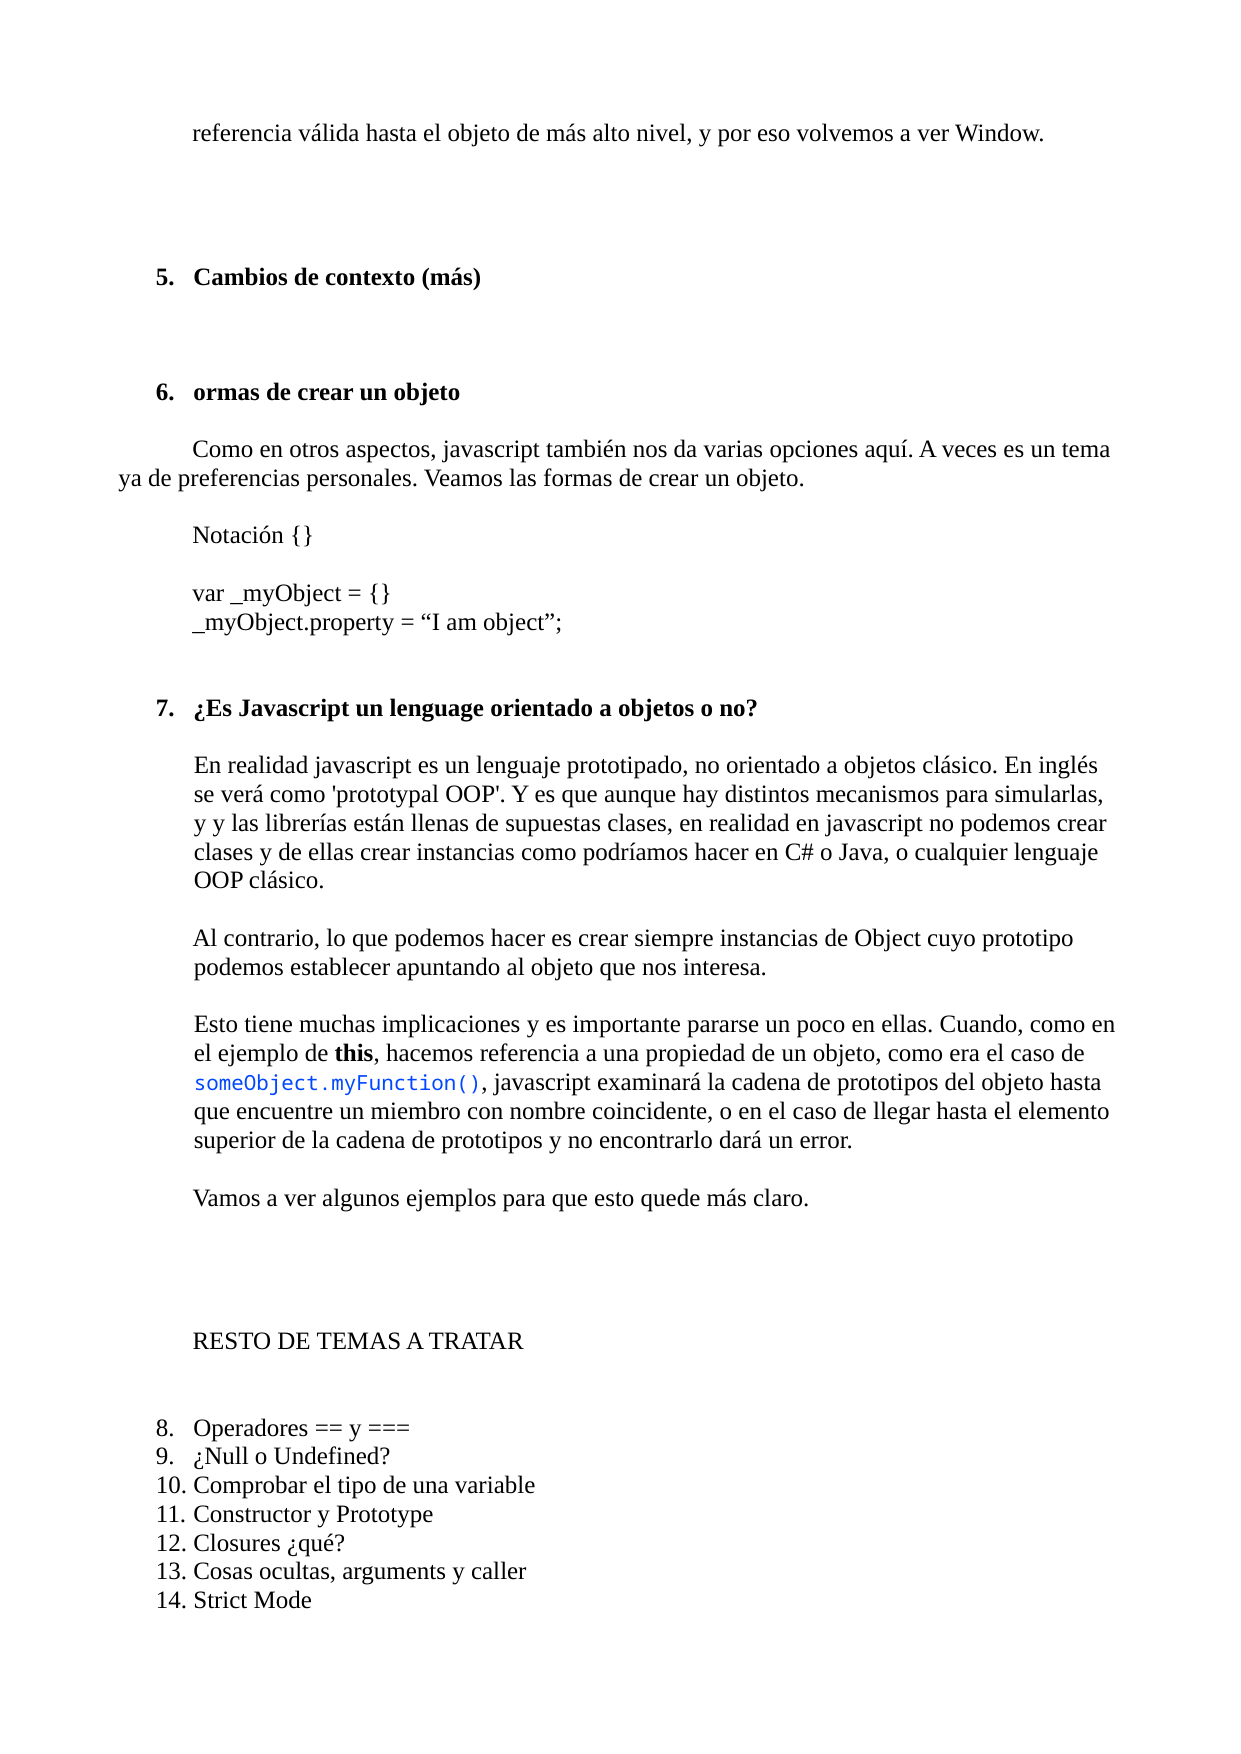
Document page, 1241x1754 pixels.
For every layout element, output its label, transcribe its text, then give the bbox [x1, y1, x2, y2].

list Comprobar el tipo de una variable [156, 1470, 1122, 1499]
list ormas de crear un objeto [156, 377, 1122, 406]
list ¿Null o Undefined? [156, 1441, 1122, 1470]
list ¿Es Javascript un lenguage orientado a objetos o no? [156, 693, 1122, 722]
list Operadores == y === [156, 1413, 1122, 1441]
text _myObject.property = “I am object”; [118, 607, 1122, 636]
list Constructor y Prototype [156, 1499, 1122, 1528]
text var _myObject = {} [118, 578, 1122, 607]
text En realidad javascript es un lenguaje prototipado, no orientado a objetos clásico. En inglés se verá como 'prototypal OOP'. Y es que aunque hay distintos mecanismos para simularlas, y y las librerías están llenas de supuestas clases, en realidad en javascript no podemos crear clases y de ellas crear instancias como podríamos hacer en C# o Java, o cualquier lenguaje OOP clásico. [192, 751, 1122, 894]
text Notación {} [118, 521, 1122, 549]
text referencia válida hasta el objeto de más alto nivel, y por eso volvemos a ver Window. [118, 118, 1122, 147]
text RESTO DE TEMAS A TRATAR [192, 1326, 1122, 1355]
list Cambios de contexto (más) [156, 262, 1122, 291]
text Esto tiene muchas implicaciones y es importante pararse un poco en ellas. Cuando, como en el ejemplo de this, hacemos referencia a una propiedad de un objeto, como era el caso de someObject.myFunction(), javascript examinará la cadena de prototipos del objeto hasta que encuentre un miembro con nombre coincidente, o en el caso de llegar hasta el elemento superior de la cadena de prototipos y no encontrarlo dará un error. [192, 1009, 1122, 1154]
list Closures ¿qué? [156, 1528, 1122, 1556]
text Al contrario, lo que podemos hacer es crear siempre instancias de Object cuyo prototipo podemos establecer apuntando al objeto que nos interesa. [192, 923, 1122, 981]
list Strict Mode [156, 1585, 1122, 1614]
text Vamos a ver algunos ejemplos para que esto quede más claro. [192, 1183, 1122, 1211]
list Cosas ocultas, arguments y caller [156, 1556, 1122, 1585]
text Como en otros aspectos, javascript también nos da varias opciones aquí. A veces es un tema ya de preferencias personales. Veamos las formas de crear un objeto. [118, 434, 1122, 492]
